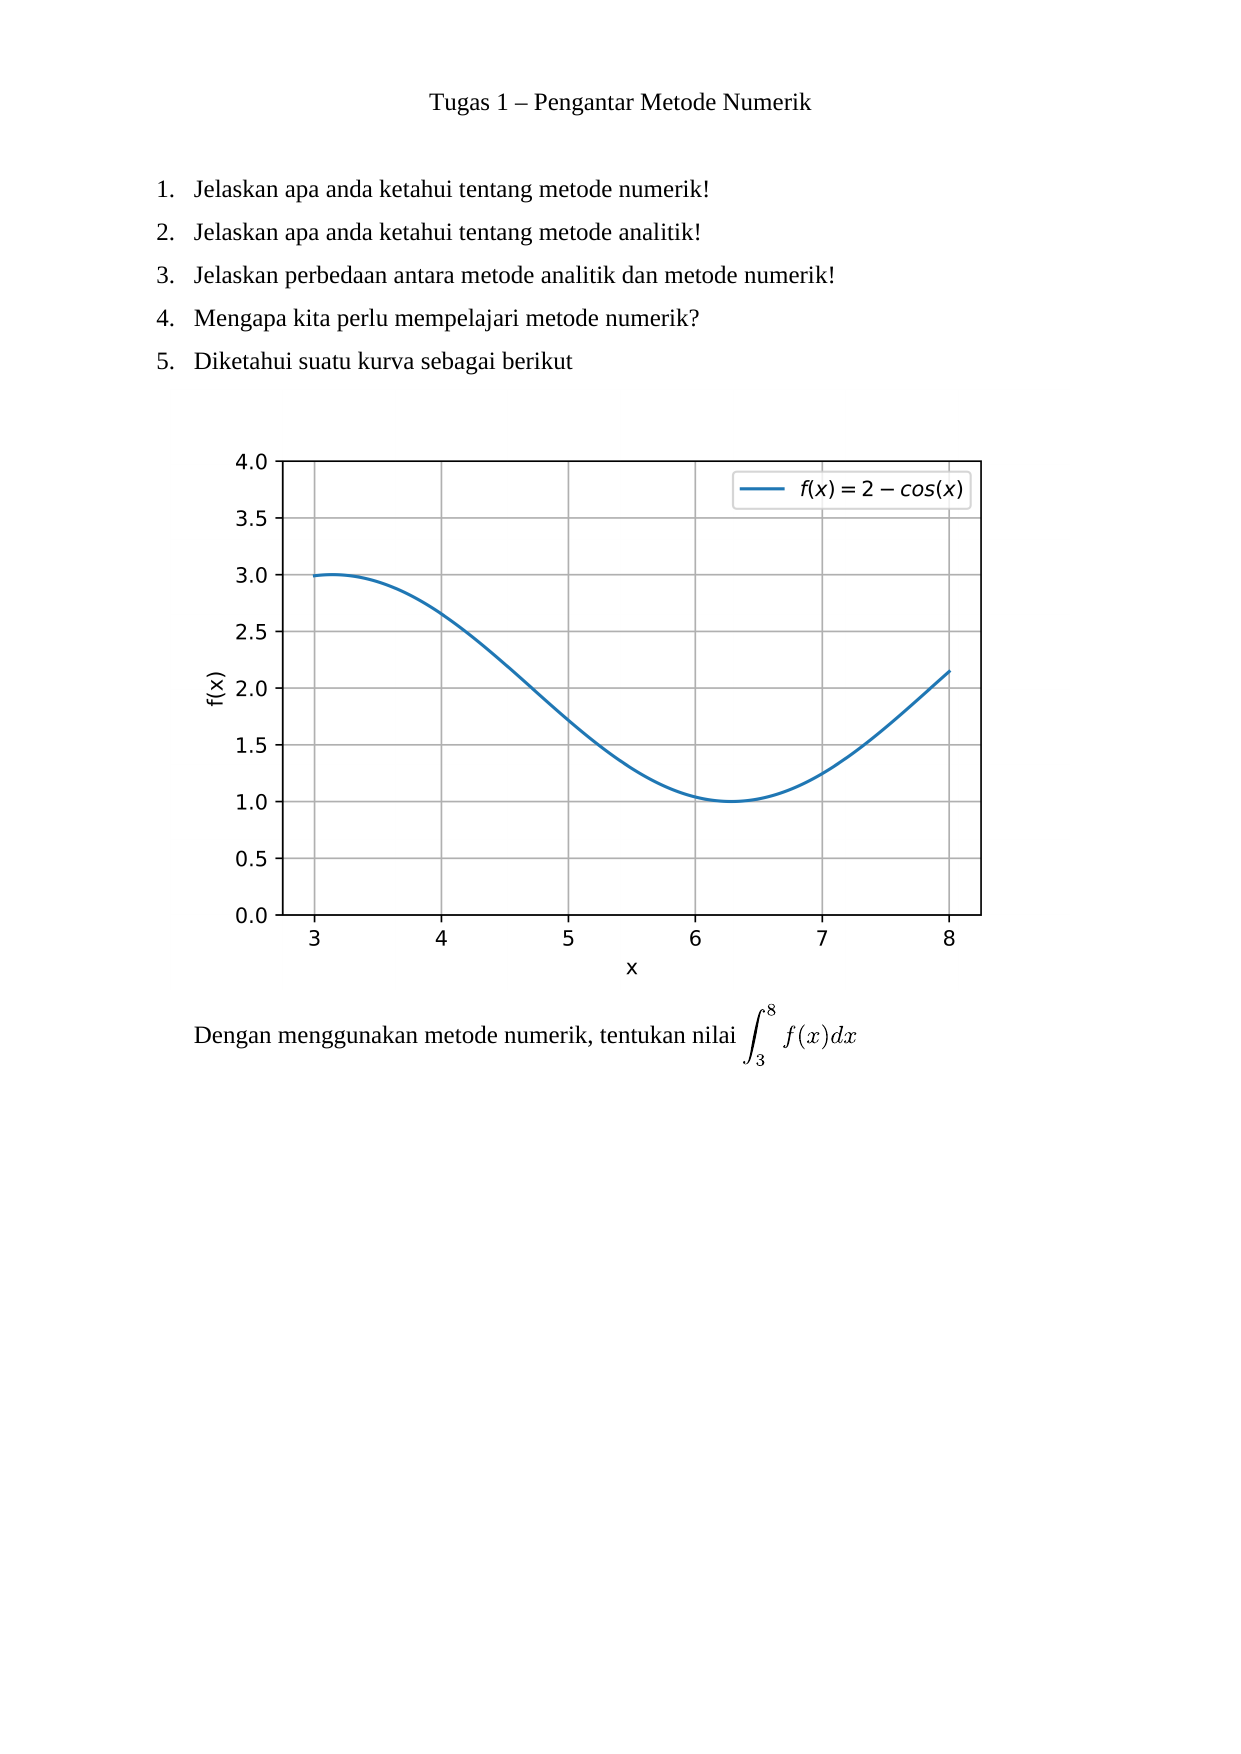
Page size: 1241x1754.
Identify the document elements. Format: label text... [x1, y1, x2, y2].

text Tugas 1 – Pengantar Metode Numerik [119, 87, 1121, 116]
list Jelaskan apa anda ketahui tentang metode numerik! [156, 174, 1121, 202]
list Mengapa kita perlu mempelajari metode numerik? [156, 303, 1121, 332]
list Dengan menggunakan metode numerik, tentukan nilai [156, 389, 1121, 1066]
list Diketahui suatu kurva sebagai berikut [156, 346, 1121, 375]
picture [170, 389, 1071, 990]
list Jelaskan perbedaan antara metode analitik dan metode numerik! [156, 260, 1121, 289]
list Jelaskan apa anda ketahui tentang metode analitik! [156, 217, 1121, 246]
